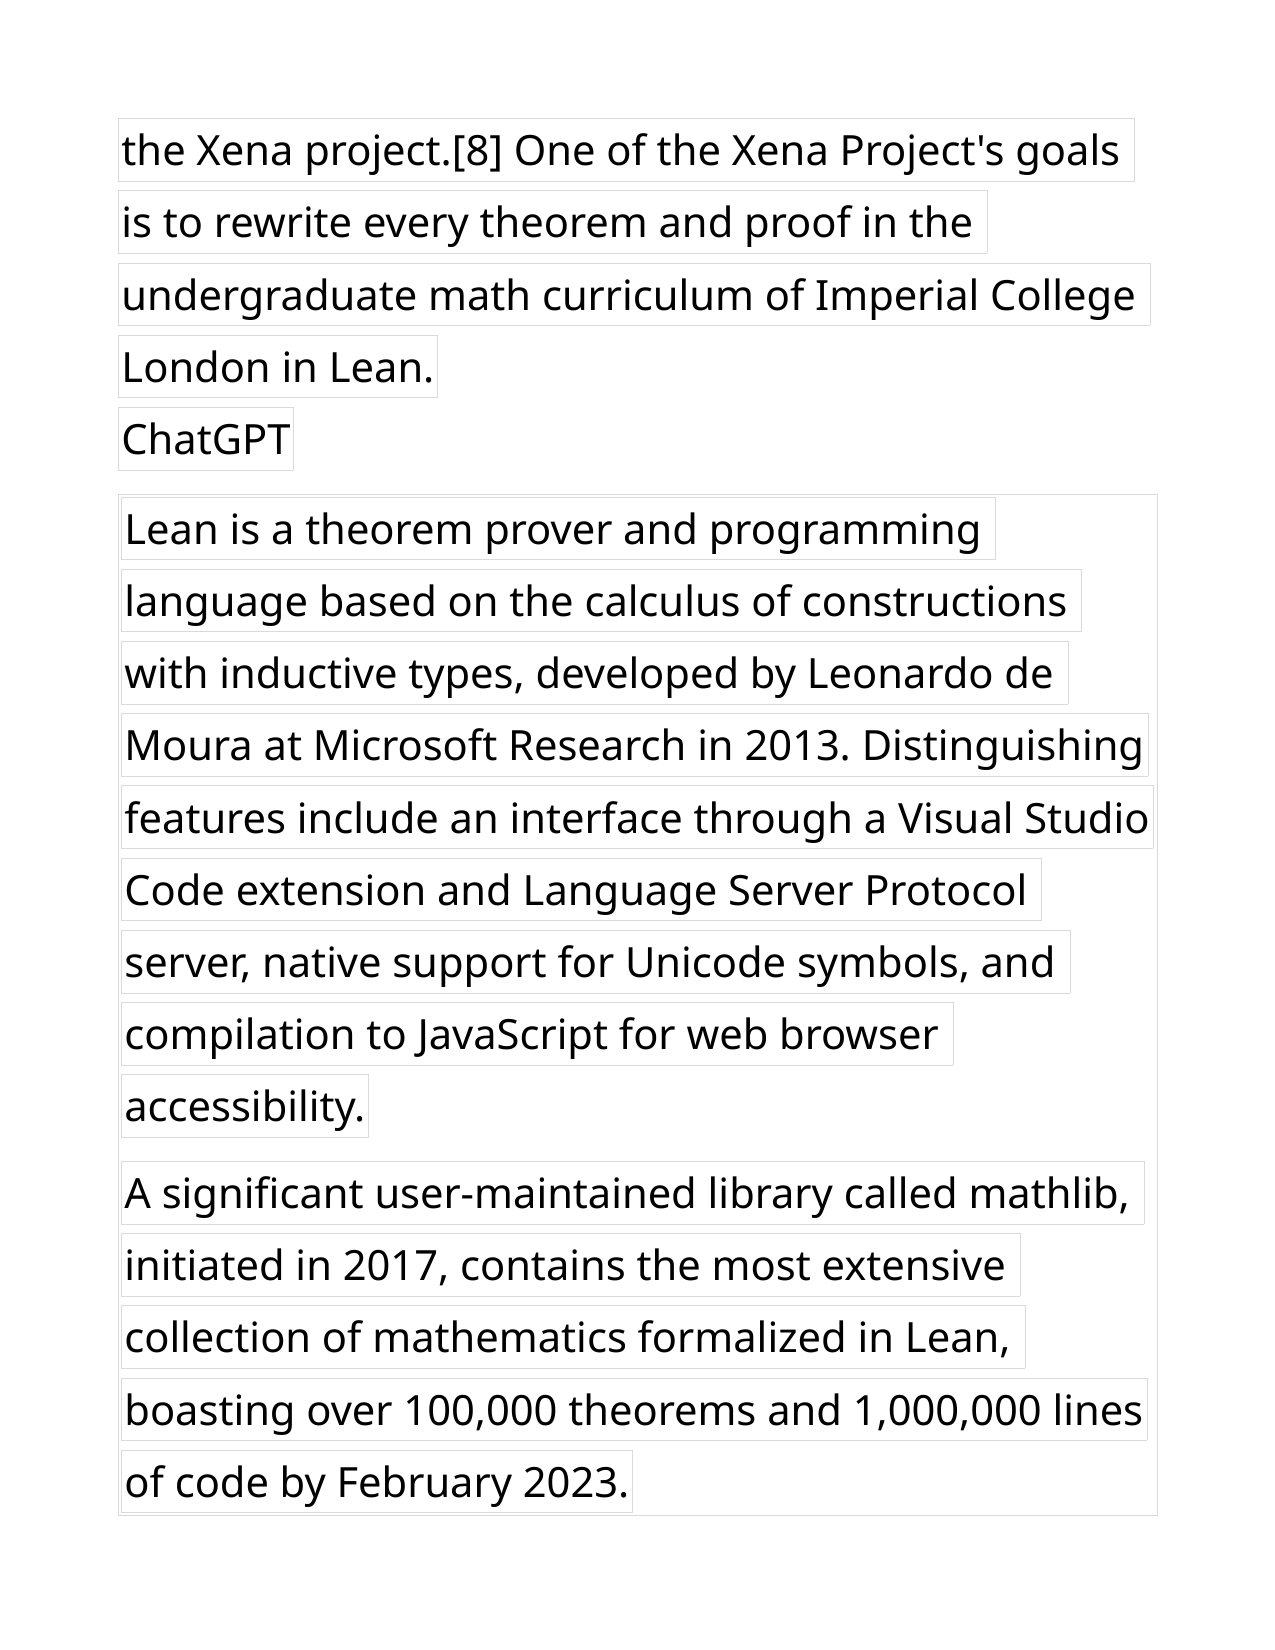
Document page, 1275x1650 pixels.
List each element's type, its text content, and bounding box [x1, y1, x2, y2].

text Lean is a theorem prover and programming language based on the calculus of constructions with inductive types, developed by Leonardo de Moura at Microsoft Research in 2013. Distinguishing features include an interface through a Visual Studio Code extension and Language Server Protocol server, native support for Unicode symbols, and compilation to JavaScript for web browser accessibility. [119, 495, 1157, 1137]
text [294, 407, 1157, 470]
text the Xena project.[8] One of the Xena Project's goals is to rewrite every theorem and proof in the undergraduate math curriculum of Imperial College London in Lean. [118, 118, 1157, 397]
text A significant user-maintained library called mathlib, initiated in 2017, contains the most extensive collection of mathematics formalized in Lean, boasting over 100,000 theorems and 1,000,000 lines of code by February 2023. [119, 1158, 1157, 1515]
text ChatGPT [119, 408, 293, 470]
